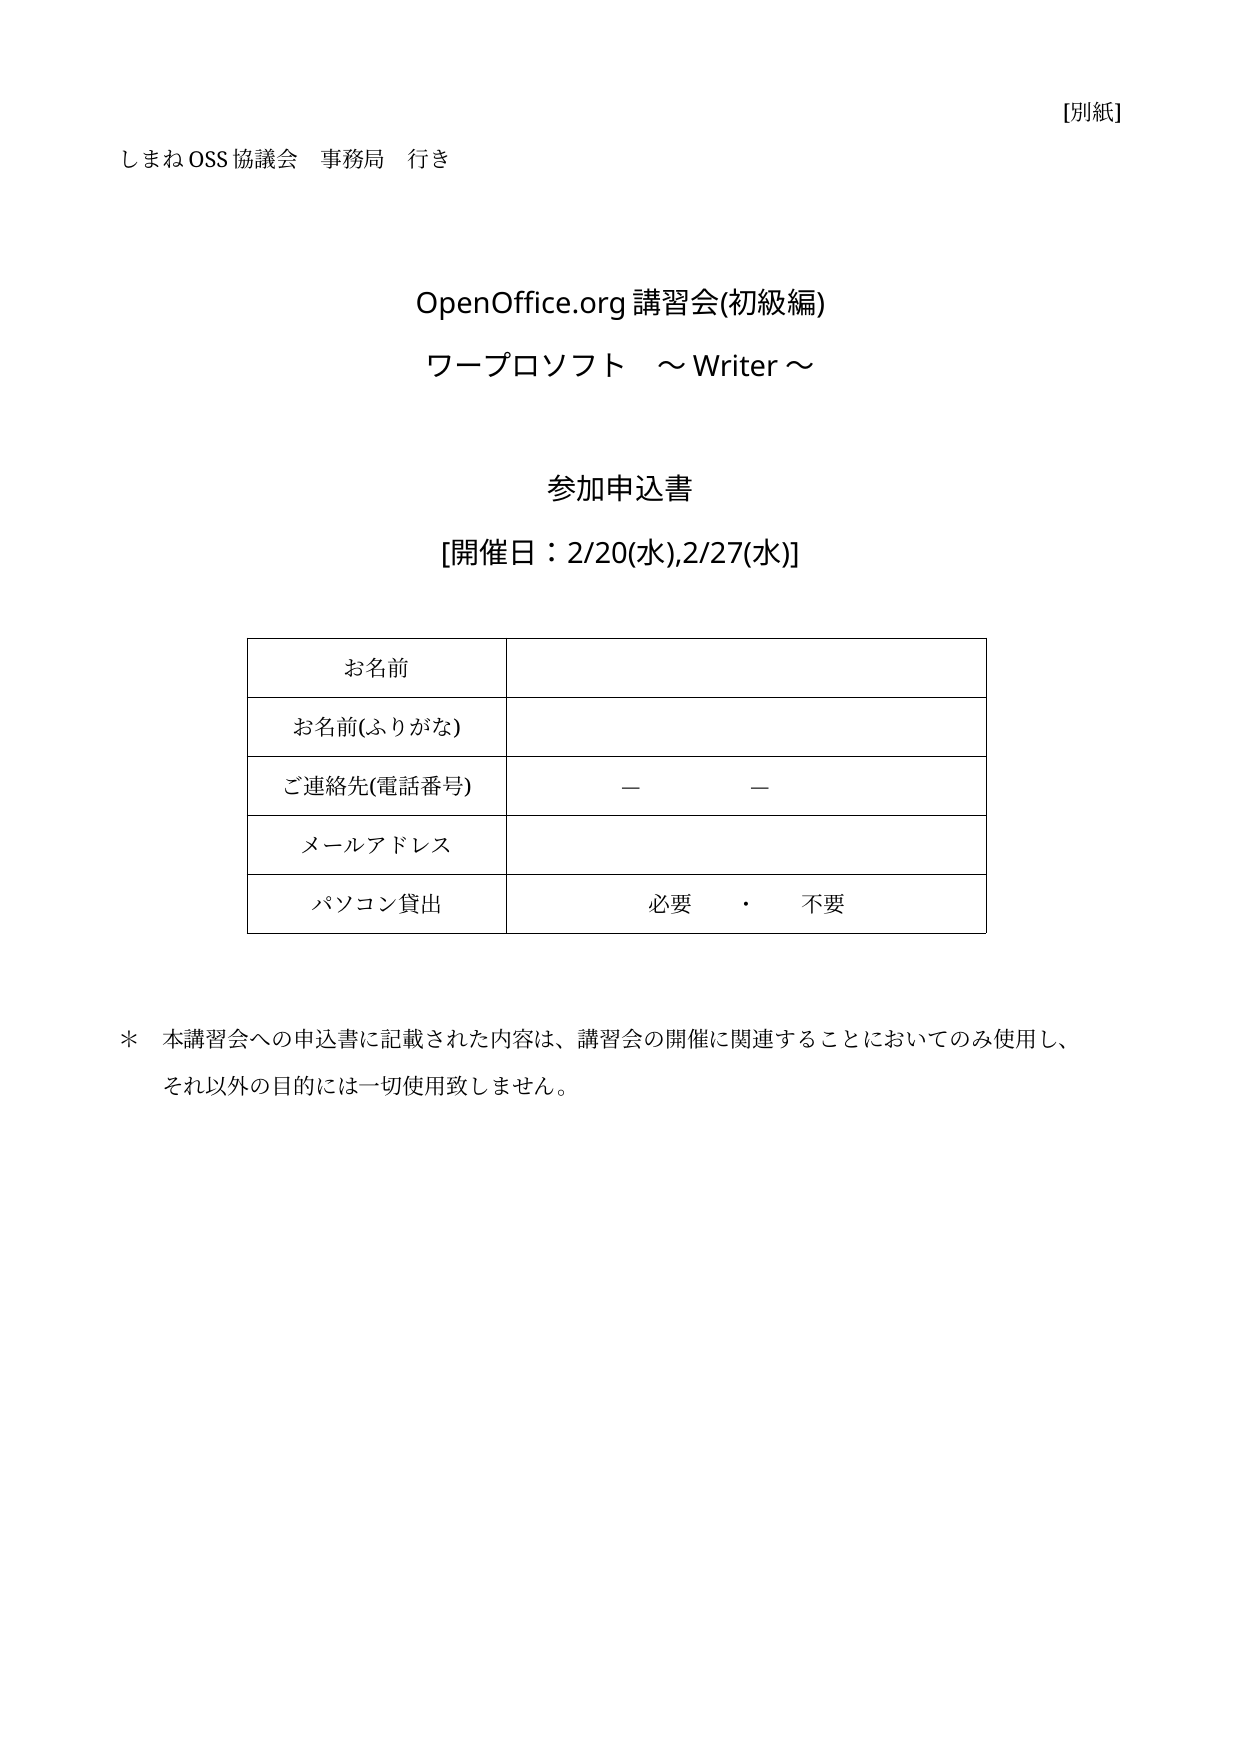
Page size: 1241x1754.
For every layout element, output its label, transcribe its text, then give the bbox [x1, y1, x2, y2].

text それ以外の目的には一切使用致しません。 [118, 1069, 1122, 1101]
table_cell パソコン貸出 [248, 875, 506, 933]
text ワープロソフト 〜 Writer 〜 [118, 343, 1122, 385]
text [別紙] [118, 95, 1122, 127]
text OpenOffice.org講習会(初級編) [118, 279, 1122, 322]
table_cell — — [507, 757, 986, 815]
table_cell お名前(ふりがな) [248, 698, 506, 756]
table_header お名前 [248, 639, 506, 697]
text ＊ 本講習会への申込書に記載された内容は、講習会の開催に関連することにおいてのみ使用し、 [118, 1022, 1122, 1054]
text 参加申込書 [118, 466, 1122, 508]
table_header [507, 639, 986, 697]
table_cell ご連絡先(電話番号) [248, 757, 506, 815]
text [開催日：2/20(水),2/27(水)] [118, 529, 1122, 572]
table_cell [507, 816, 986, 874]
text しまねOSS協議会 事務局 行き [118, 143, 1122, 174]
table_cell メールアドレス [248, 816, 506, 874]
table_cell [507, 698, 986, 756]
table_cell 必要 ・ 不要 [507, 875, 986, 933]
